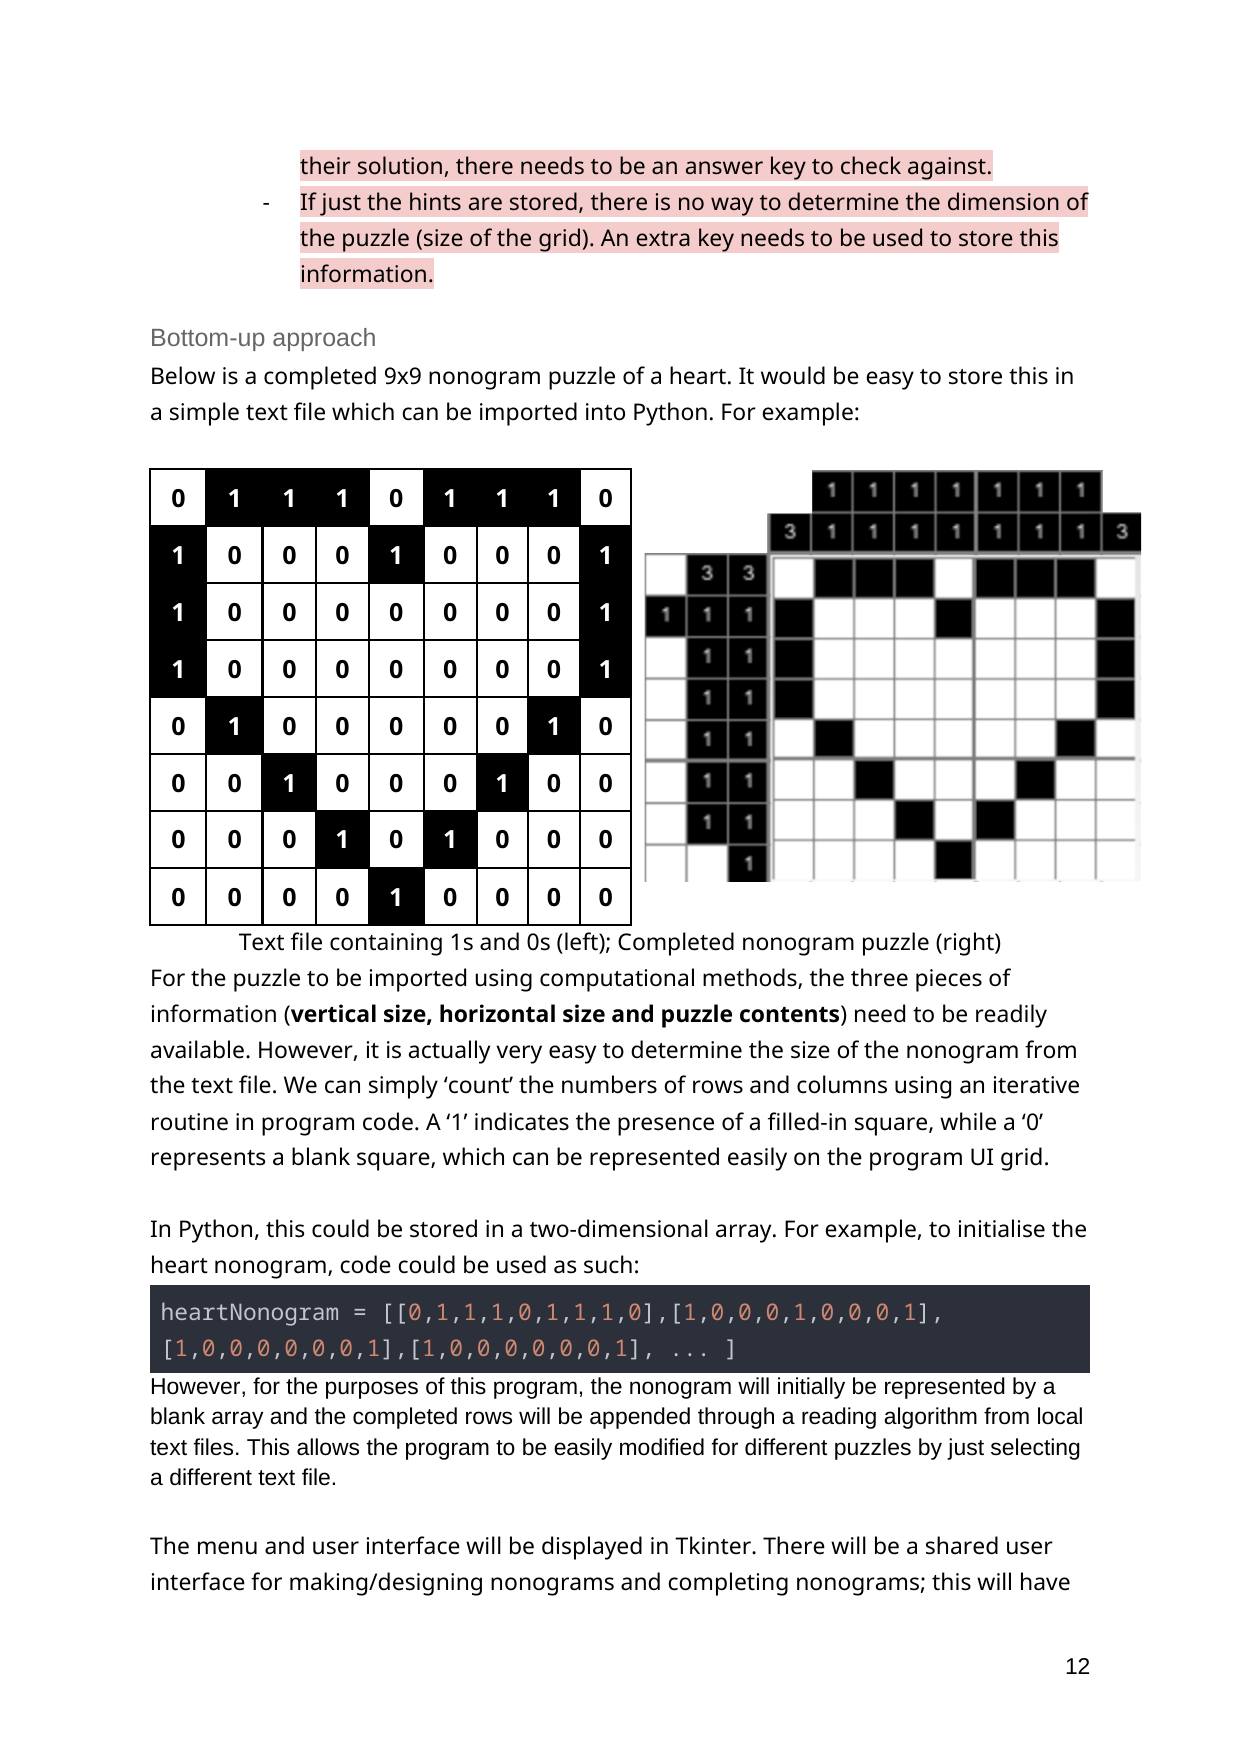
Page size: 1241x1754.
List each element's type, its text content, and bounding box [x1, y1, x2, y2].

table_header 1 [478, 470, 527, 525]
picture [644, 470, 1142, 882]
table_cell 0 [151, 812, 205, 867]
table_cell 0 [264, 527, 315, 582]
table_cell 0 [264, 698, 315, 753]
table_cell 0 [317, 527, 368, 582]
table_cell 0 [581, 755, 630, 810]
table_cell 0 [370, 584, 423, 639]
list their solution, there needs to be an answer key to check against. [262, 150, 1090, 181]
table_cell 1 [207, 698, 261, 753]
table_header 1 [207, 470, 261, 525]
table_cell 0 [581, 869, 630, 924]
subtitle Bottom-up approach [150, 323, 1090, 352]
table_cell 0 [529, 869, 579, 924]
table_cell 1 [317, 812, 368, 867]
table_header 1 [529, 470, 579, 525]
table_cell 0 [207, 527, 261, 582]
table_cell 0 [581, 812, 630, 867]
table_cell 0 [425, 698, 476, 753]
table_cell 0 [478, 698, 527, 753]
table_cell 0 [370, 698, 423, 753]
table_header 1 [425, 470, 476, 525]
table_cell 0 [317, 584, 368, 639]
table_cell 1 [581, 584, 630, 639]
table_cell 0 [207, 641, 261, 696]
table_cell 0 [317, 698, 368, 753]
table_cell 0 [207, 755, 261, 810]
table_cell 0 [207, 584, 261, 639]
text The menu and user interface will be displayed in Tkinter. There will be a shared user interface for making/designing nonograms and completing nonograms; this will have [150, 1530, 1090, 1597]
table_cell 0 [478, 527, 527, 582]
table_cell 0 [529, 812, 579, 867]
table_cell 0 [425, 641, 476, 696]
table_header 0 [370, 470, 423, 525]
table_cell 0 [151, 869, 205, 924]
table_cell 1 [478, 755, 527, 810]
list If just the hints are stored, there is no way to determine the dimension of the puzzle (size of the grid). An extra key needs to be used to store this information. [262, 186, 1090, 289]
table_cell 0 [425, 584, 476, 639]
table_cell 1 [370, 527, 423, 582]
text For the puzzle to be imported using computational methods, the three pieces of information (vertical size, horizontal size and puzzle contents) need to be readily available. However, it is actually very easy to determine the size of the nonogram from the text file. We can simply ‘count’ the numbers of rows and columns using an iterative routine in program code. A ‘1’ indicates the presence of a filled-in square, while a ‘0’ represents a blank square, which can be represented easily on the program UI grid. [150, 962, 1090, 1173]
table_cell 0 [478, 812, 527, 867]
table_cell 0 [264, 869, 315, 924]
table_cell 1 [529, 698, 579, 753]
table_cell 0 [317, 755, 368, 810]
table_cell 0 [207, 869, 261, 924]
table_cell 0 [478, 584, 527, 639]
table_cell 0 [317, 869, 368, 924]
table_cell 1 [151, 584, 205, 639]
table_cell 1 [151, 527, 205, 582]
table_cell 0 [370, 812, 423, 867]
table_cell 0 [151, 698, 205, 753]
table_header heartNonogram = [[0,1,1,1,0,1,1,1,0],[1,0,0,0,1,0,0,0,1],[1,0,0,0,0,0,0,1],[1,0,0,0,0,0,0,1], ... ] [150, 1285, 1090, 1373]
text Text file containing 1s and 0s (left); Completed nonogram puzzle (right) [150, 926, 1090, 957]
table_cell 1 [425, 812, 476, 867]
table_cell 0 [425, 755, 476, 810]
table_cell 1 [581, 527, 630, 582]
table_cell 0 [264, 641, 315, 696]
table_cell 0 [317, 641, 368, 696]
table_cell 0 [529, 584, 579, 639]
table_cell 1 [264, 755, 315, 810]
table_header 0 [581, 470, 630, 525]
table_cell 0 [529, 527, 579, 582]
table_cell 0 [370, 755, 423, 810]
table_cell 0 [207, 812, 261, 867]
table_header 1 [264, 470, 315, 525]
text Below is a completed 9x9 nonogram puzzle of a heart. It would be easy to store this in a simple text file which can be imported into Python. For example: [150, 360, 1090, 427]
table_cell 1 [151, 641, 205, 696]
table_cell 0 [581, 698, 630, 753]
table_cell 0 [264, 584, 315, 639]
table_cell 0 [264, 812, 315, 867]
table_cell 0 [529, 755, 579, 810]
table_cell 0 [425, 527, 476, 582]
text In Python, this could be stored in a two-dimensional array. For example, to initialise the heart nonogram, code could be used as such: [150, 1213, 1090, 1280]
table_header 1 [317, 470, 368, 525]
table_cell 1 [581, 641, 630, 696]
table_cell 0 [151, 755, 205, 810]
table_cell 0 [370, 641, 423, 696]
table_header 0 [151, 470, 205, 525]
text However, for the purposes of this program, the nonogram will initially be represented by a blank array and the completed rows will be appended through a reading algorithm from local text files. This allows the program to be easily modified for different puzzles by just selecting a different text file. [150, 1373, 1090, 1490]
table_cell 0 [478, 869, 527, 924]
table_cell 0 [529, 641, 579, 696]
table_cell 0 [478, 641, 527, 696]
table_cell 1 [370, 869, 423, 924]
table_cell 0 [425, 869, 476, 924]
